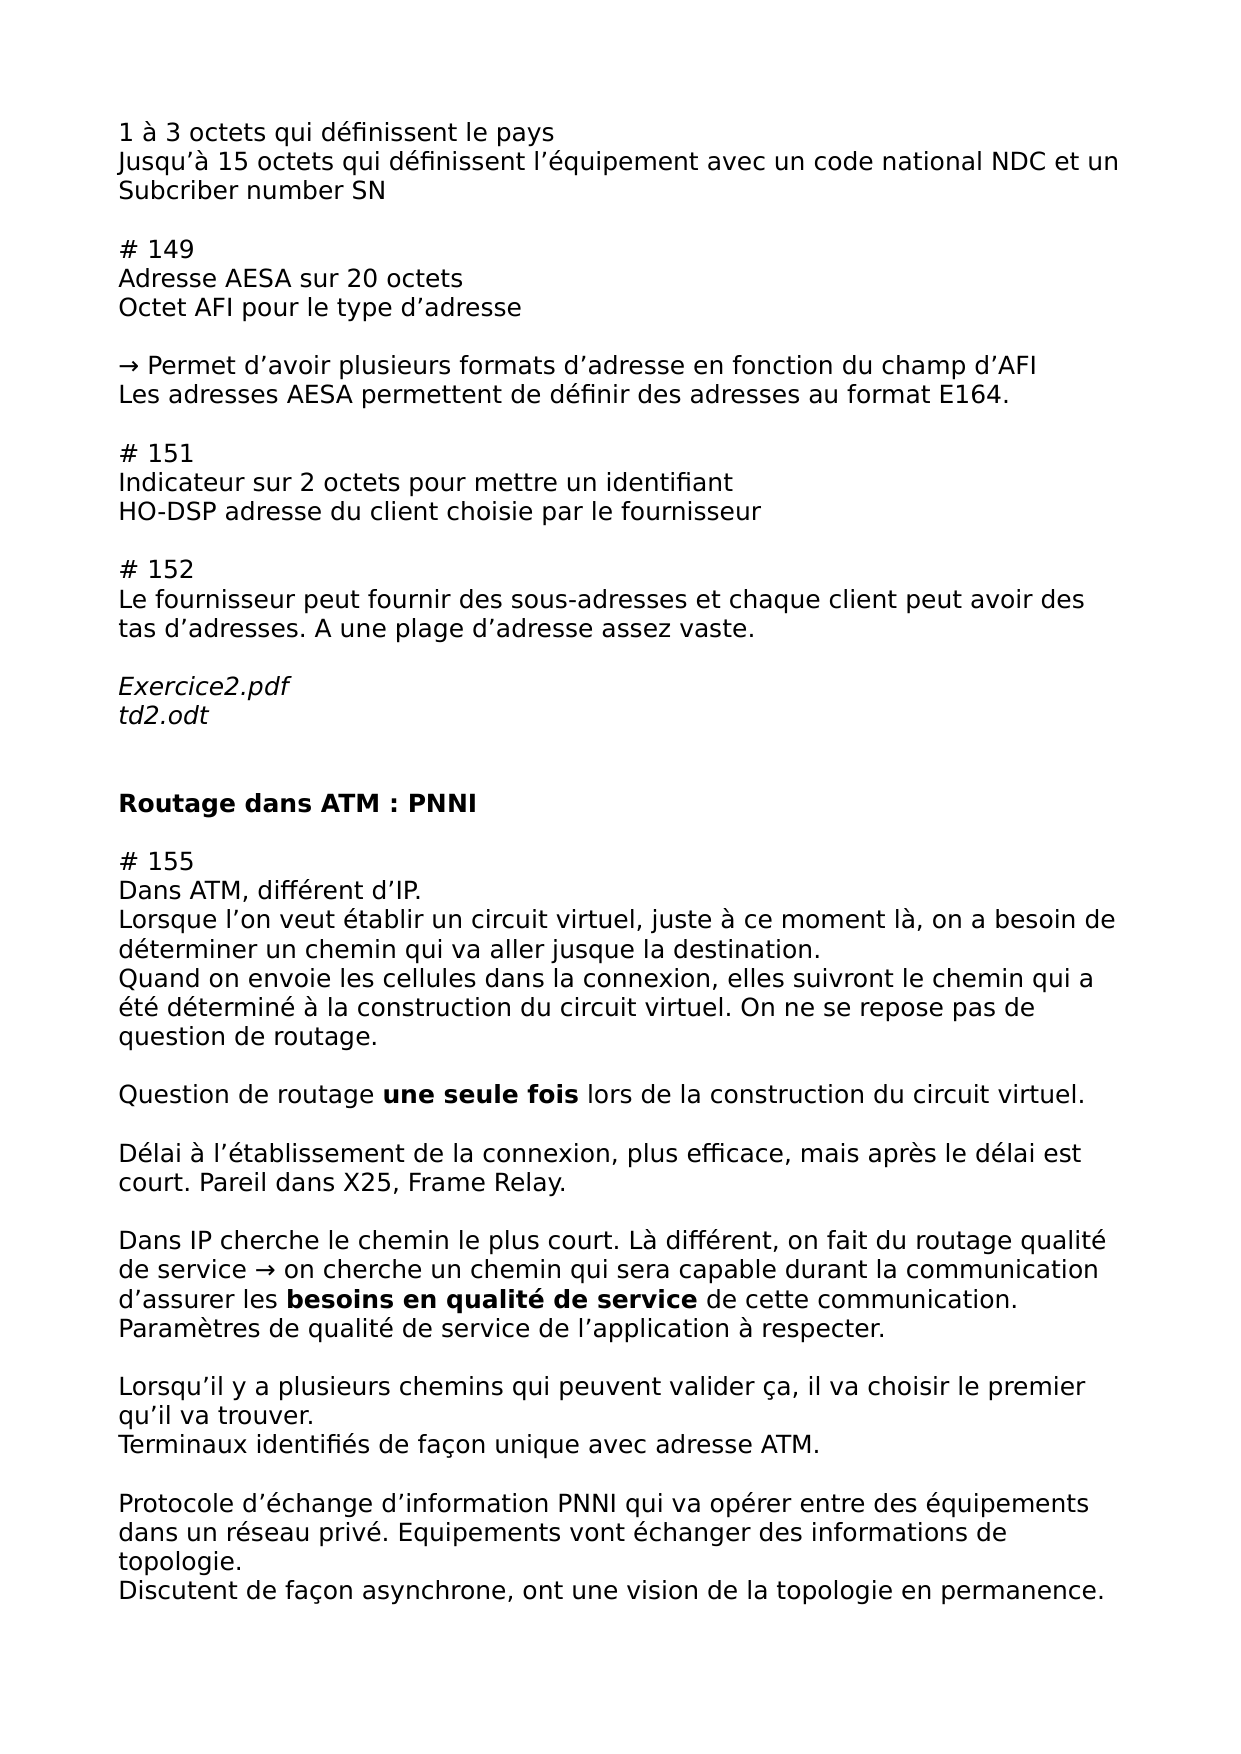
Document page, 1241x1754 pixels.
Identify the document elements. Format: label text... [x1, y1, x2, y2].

text Le fournisseur peut fournir des sous-adresses et chaque client peut avoir des tas d’adresses. A une plage d’adresse assez vaste. [118, 585, 1122, 643]
text Terminaux identifiés de façon unique avec adresse ATM. [118, 1431, 1122, 1460]
text Question de routage une seule fois lors de la construction du circuit virtuel. [118, 1081, 1122, 1110]
text Délai à l’établissement de la connexion, plus efficace, mais après le délai est court. Pareil dans X25, Frame Relay. [118, 1139, 1122, 1197]
text Protocole d’échange d’information PNNI qui va opérer entre des équipements dans un réseau privé. Equipements vont échanger des informations de topologie. [118, 1489, 1122, 1576]
text Routage dans ATM : PNNI [118, 789, 1122, 818]
text # 155 [118, 847, 1122, 876]
text Paramètres de qualité de service de l’application à respecter. [118, 1314, 1122, 1343]
text → Permet d’avoir plusieurs formats d’adresse en fonction du champ d’AFI [118, 351, 1122, 381]
text td2.odt [118, 701, 1122, 731]
text Dans ATM, différent d’IP. [118, 876, 1122, 906]
text Octet AFI pour le type d’adresse [118, 293, 1122, 322]
text Adresse AESA sur 20 octets [118, 264, 1122, 293]
text Lorsqu’il y a plusieurs chemins qui peuvent valider ça, il va choisir le premier qu’il va trouver. [118, 1372, 1122, 1431]
text Dans IP cherche le chemin le plus court. Là différent, on fait du routage qualité de service → on cherche un chemin qui sera capable durant la communication d’assurer les besoins en qualité de service de cette communication. [118, 1226, 1122, 1314]
text Indicateur sur 2 octets pour mettre un identifiant [118, 468, 1122, 497]
text Lorsque l’on veut établir un circuit virtuel, juste à ce moment là, on a besoin de déterminer un chemin qui va aller jusque la destination. [118, 906, 1122, 964]
text HO-DSP adresse du client choisie par le fournisseur [118, 497, 1122, 526]
text Quand on envoie les cellules dans la connexion, elles suivront le chemin qui a été déterminé à la construction du circuit virtuel. On ne se repose pas de question de routage. [118, 964, 1122, 1051]
text # 152 [118, 556, 1122, 585]
text Discutent de façon asynchrone, ont une vision de la topologie en permanence. [118, 1576, 1122, 1606]
text # 151 [118, 439, 1122, 468]
text Exercice2.pdf [118, 672, 1122, 701]
text # 149 [118, 235, 1122, 264]
text Jusqu’à 15 octets qui définissent l’équipement avec un code national NDC et un Subcriber number SN [118, 147, 1122, 206]
text 1 à 3 octets qui définissent le pays [118, 118, 1122, 147]
text Les adresses AESA permettent de définir des adresses au format E164. [118, 381, 1122, 410]
